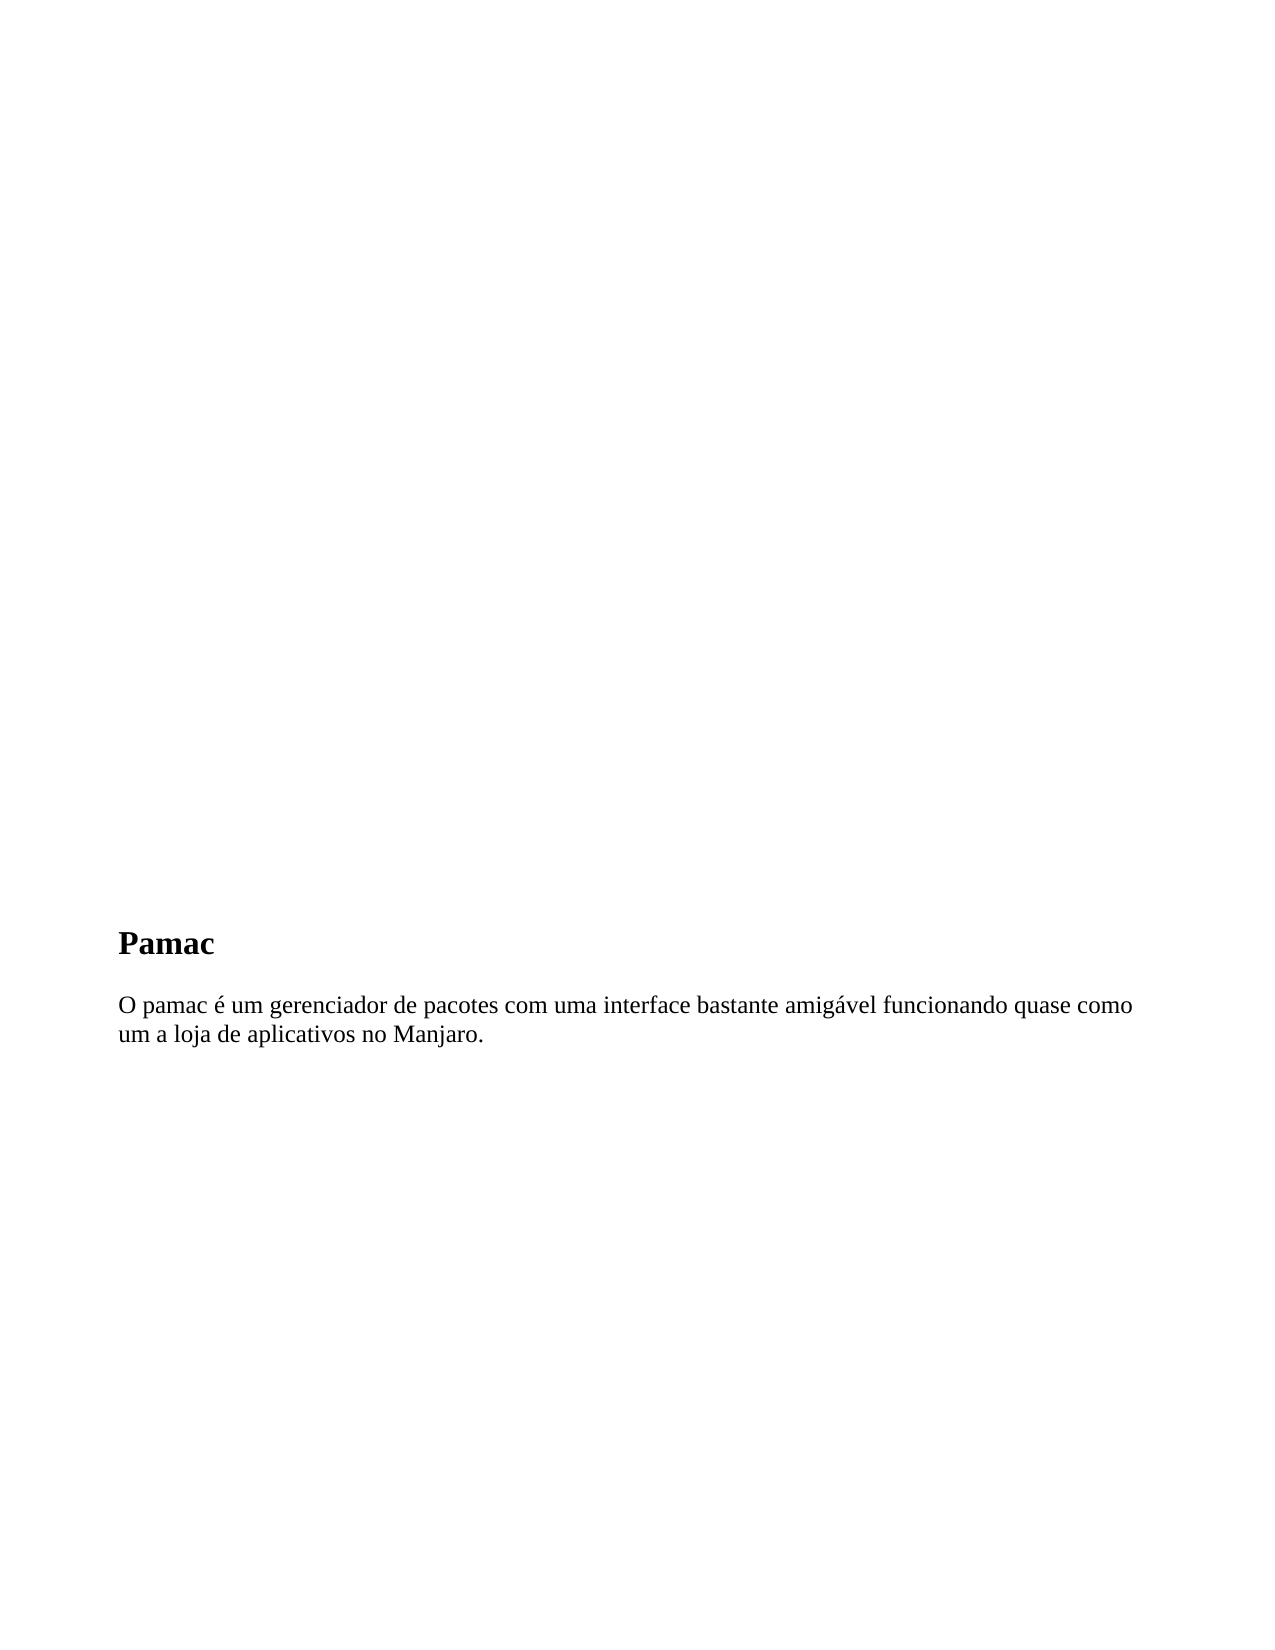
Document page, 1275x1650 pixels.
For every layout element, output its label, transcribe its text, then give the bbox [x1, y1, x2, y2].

text Pamac [118, 923, 1157, 961]
text O pamac é um gerenciador de pacotes com uma interface bastante amigável funcionando quase como um a loja de aplicativos no Manjaro. [118, 990, 1157, 1048]
